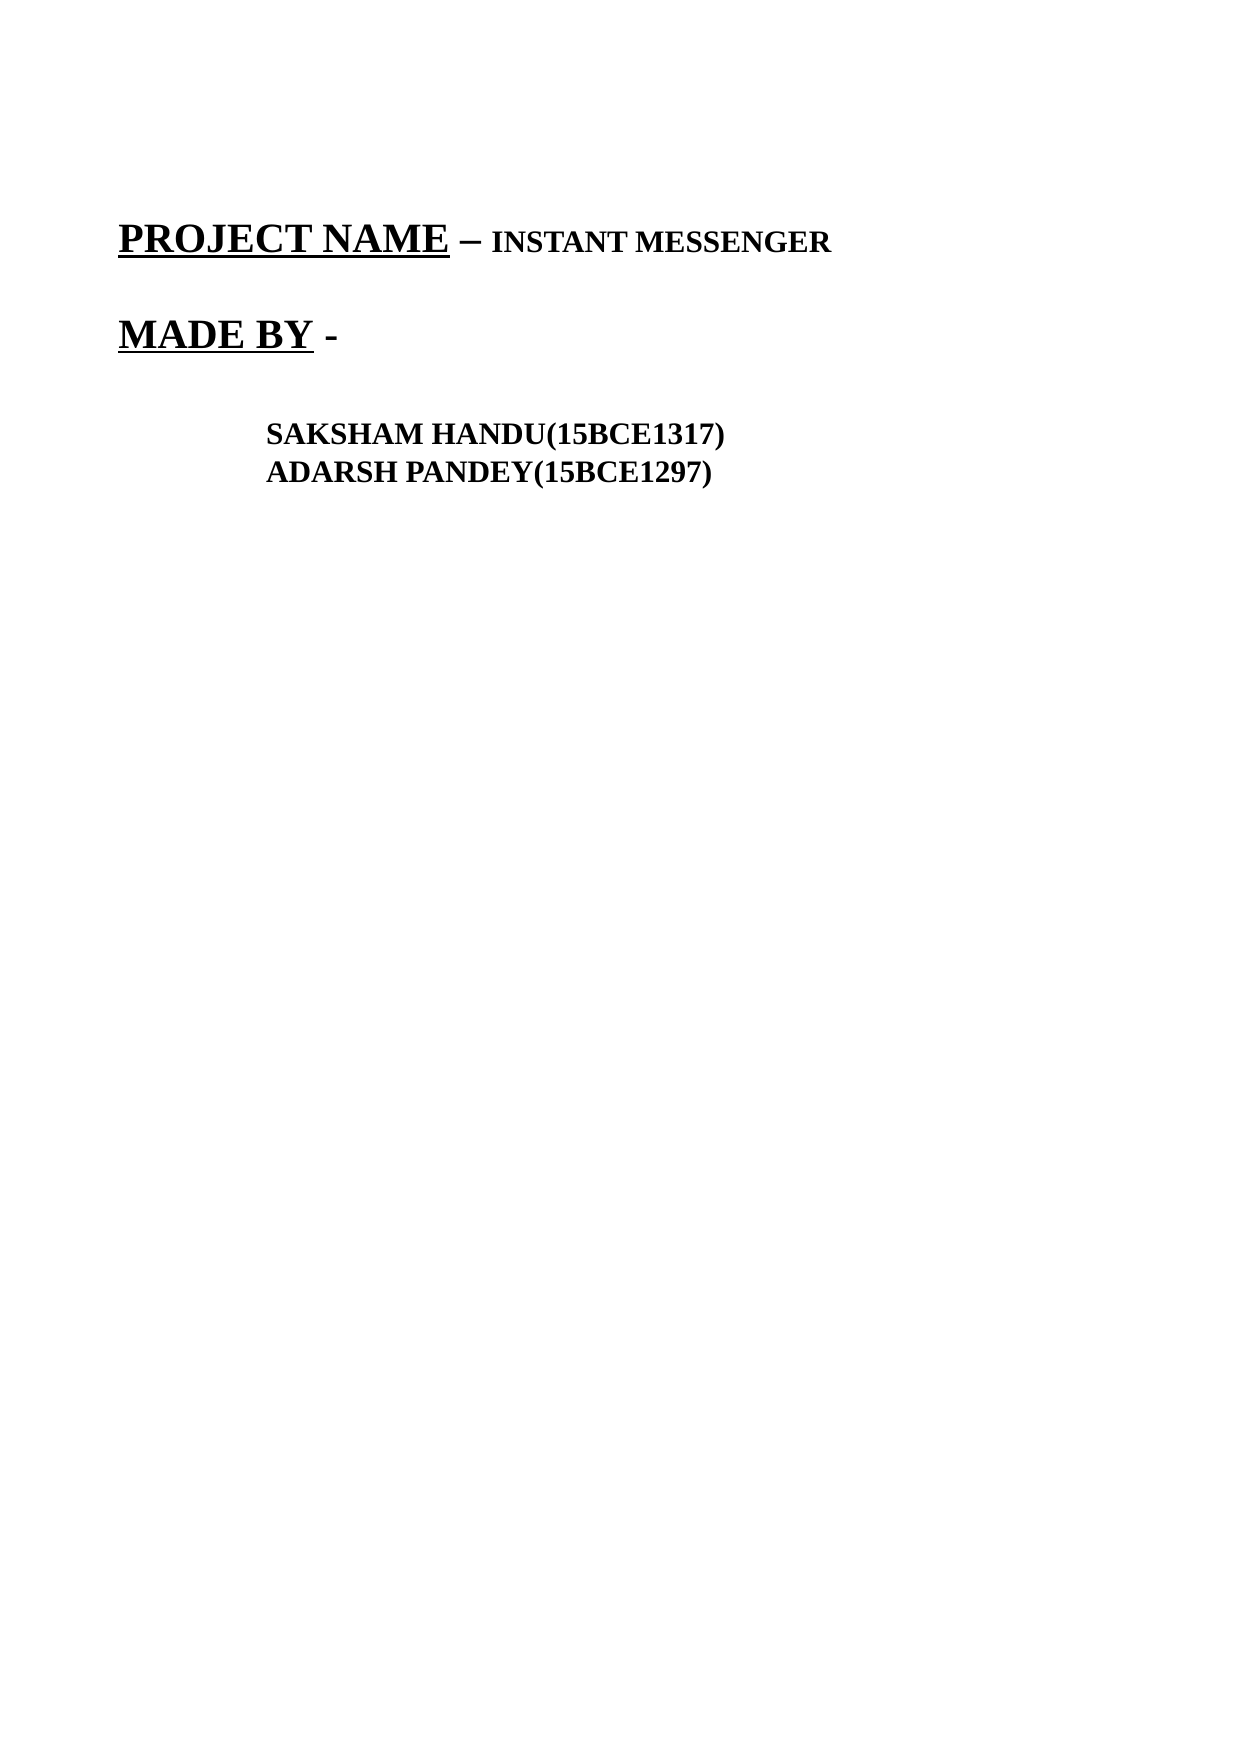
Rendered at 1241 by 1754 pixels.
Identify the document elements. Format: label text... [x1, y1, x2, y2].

text ADARSH PANDEY(15BCE1297) [118, 453, 1122, 489]
text SAKSHAM HANDU(15BCE1317) [118, 406, 1122, 453]
text PROJECT NAME – INSTANT MESSENGER [118, 214, 1122, 262]
text MADE BY - [118, 310, 1122, 358]
